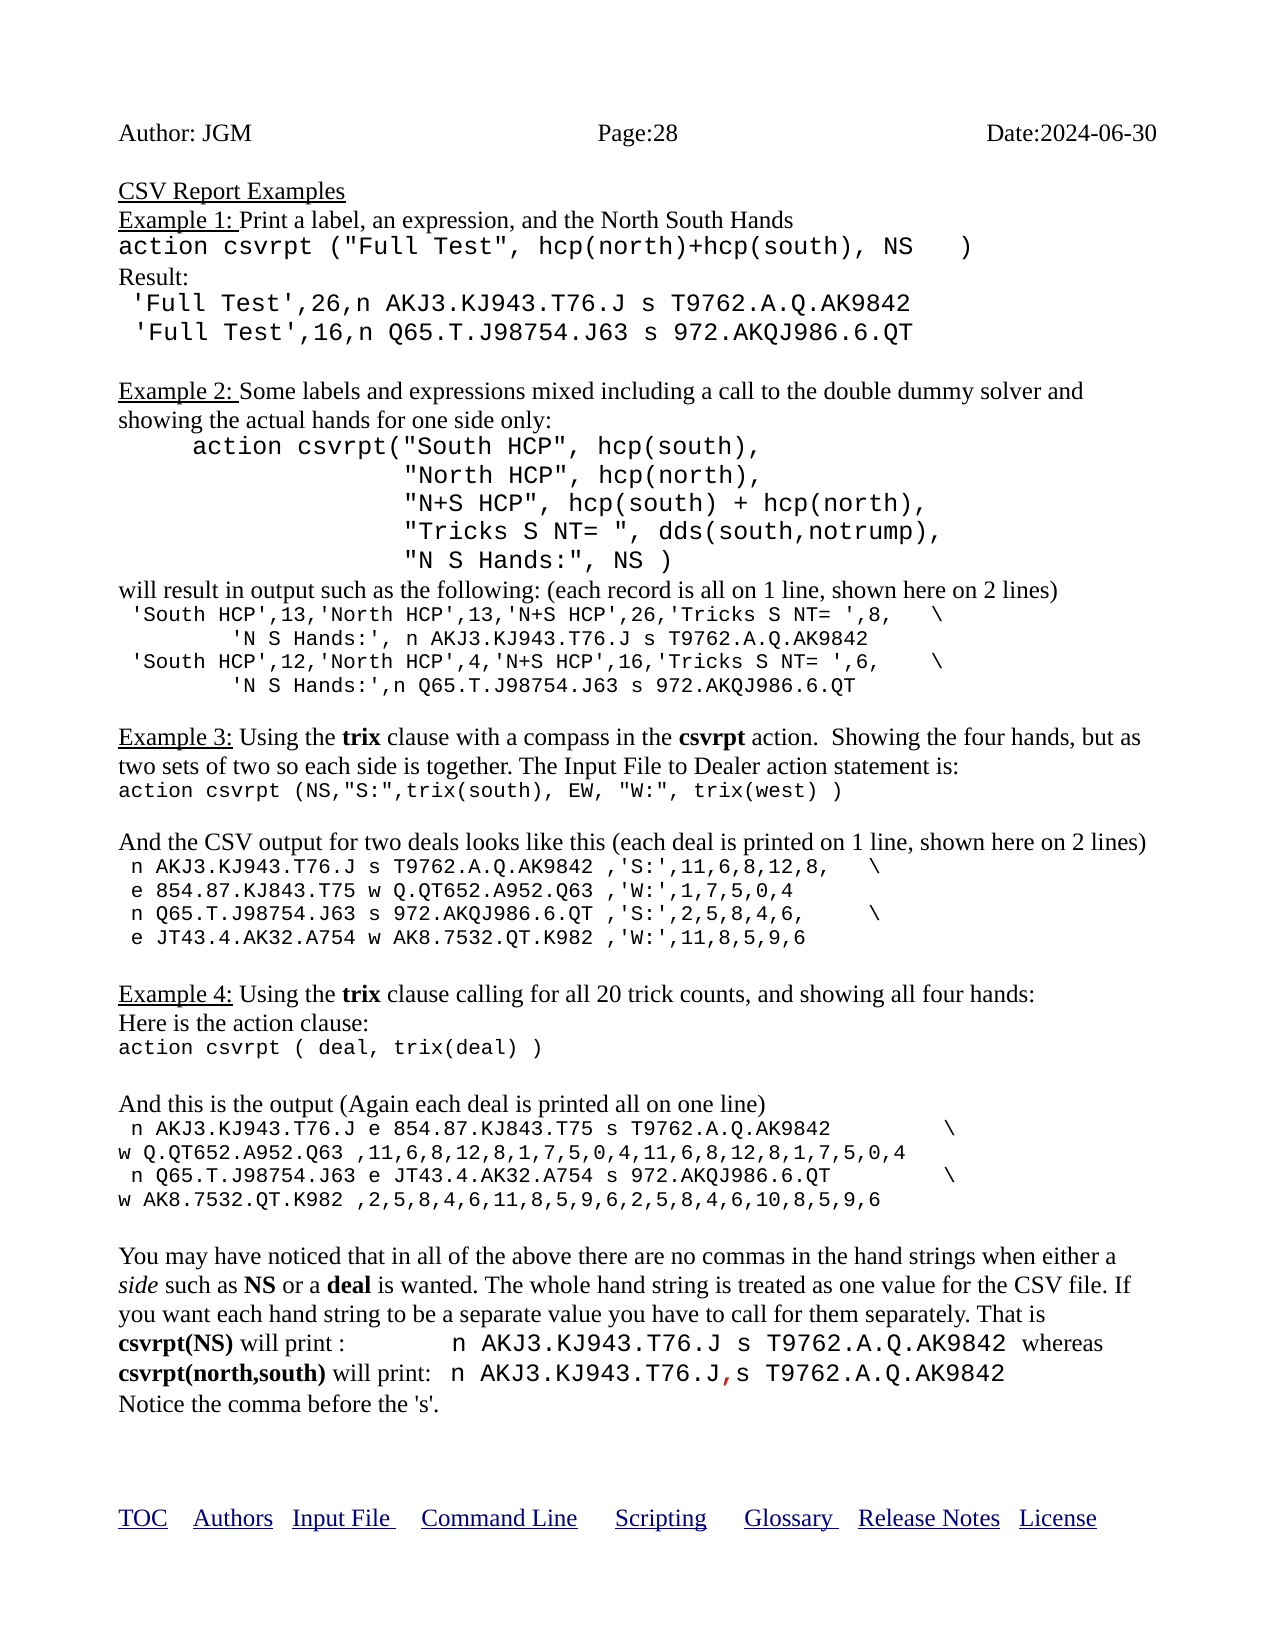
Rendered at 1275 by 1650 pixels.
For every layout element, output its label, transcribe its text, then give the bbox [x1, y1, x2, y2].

text action csvrpt ("Full Test", hcp(north)+hcp(south), NS ) [118, 234, 1157, 262]
text CSV Report Examples [118, 176, 1157, 205]
text 'Full Test',26,n AKJ3.KJ943.T76.J s T9762.A.Q.AK9842 [118, 291, 1157, 319]
text Example 3: Using the trix clause with a compass in the csvrpt action. Showing the four hands, but as two sets of two so each side is together. The Input File to Dealer action statement is: [118, 722, 1157, 780]
text Here is the action clause: [118, 1008, 1157, 1037]
text 'N S Hands:', n AKJ3.KJ943.T76.J s T9762.A.Q.AK9842 [118, 628, 1157, 652]
text "N+S HCP", hcp(south) + hcp(north), [118, 491, 1157, 519]
text action csvrpt (NS,"S:",trix(south), EW, "W:", trix(west) ) [118, 780, 1157, 804]
text Example 4: Using the trix clause calling for all 20 trick counts, and showing all four hands: [118, 979, 1157, 1008]
text And this is the output (Again each deal is printed all on one line) [118, 1089, 1157, 1118]
text w AK8.7532.QT.K982 ,2,5,8,4,6,11,8,5,9,6,2,5,8,4,6,10,8,5,9,6 [118, 1189, 1157, 1213]
text Result: [118, 262, 1157, 291]
text 'South HCP',13,'North HCP',13,'N+S HCP',26,'Tricks S NT= ',8, \ [118, 604, 1157, 628]
text "Tricks S NT= ", dds(south,notrump), [118, 519, 1157, 547]
text e 854.87.KJ843.T75 w Q.QT652.A952.Q63 ,'W:',1,7,5,0,4 [118, 880, 1157, 903]
text "North HCP", hcp(north), [118, 462, 1157, 491]
text Notice the comma before the 's'. [118, 1389, 1157, 1418]
text And the CSV output for two deals looks like this (each deal is printed on 1 line, shown here on 2 lines) [118, 827, 1157, 856]
text 'South HCP',12,'North HCP',4,'N+S HCP',16,'Tricks S NT= ',6, \ [118, 652, 1157, 675]
text You may have noticed that in all of the above there are no commas in the hand strings when either a side such as NS or a deal is wanted. The whole hand string is treated as one value for the CSV file. If you want each hand string to be a separate value you have to call for them separately. That is csvrpt(NS) will print : n AKJ3.KJ943.T76.J s T9762.A.Q.AK9842 whereas csvrpt(north,south) will print: n AKJ3.KJ943.T76.J,s T9762.A.Q.AK9842 [118, 1241, 1157, 1389]
text n Q65.T.J98754.J63 e JT43.4.AK32.A754 s 972.AKQJ986.6.QT \ [118, 1165, 1157, 1189]
text 'Full Test',16,n Q65.T.J98754.J63 s 972.AKQJ986.6.QT [118, 319, 1157, 348]
text action csvrpt ( deal, trix(deal) ) [118, 1037, 1157, 1061]
text w Q.QT652.A952.Q63 ,11,6,8,12,8,1,7,5,0,4,11,6,8,12,8,1,7,5,0,4 [118, 1142, 1157, 1165]
text n AKJ3.KJ943.T76.J s T9762.A.Q.AK9842 ,'S:',11,6,8,12,8, \ [118, 856, 1157, 880]
text n AKJ3.KJ943.T76.J e 854.87.KJ843.T75 s T9762.A.Q.AK9842 \ [118, 1118, 1157, 1142]
text 'N S Hands:',n Q65.T.J98754.J63 s 972.AKQJ986.6.QT [118, 675, 1157, 699]
text "N S Hands:", NS ) [118, 547, 1157, 576]
text Example 2: Some labels and expressions mixed including a call to the double dummy solver and showing the actual hands for one side only: [118, 376, 1157, 434]
text Example 1: Print a label, an expression, and the North South Hands [118, 205, 1157, 234]
text e JT43.4.AK32.A754 w AK8.7532.QT.K982 ,'W:',11,8,5,9,6 [118, 927, 1157, 951]
text action csvrpt("South HCP", hcp(south), [118, 434, 1157, 462]
text n Q65.T.J98754.J63 s 972.AKQJ986.6.QT ,'S:',2,5,8,4,6, \ [118, 903, 1157, 927]
text will result in output such as the following: (each record is all on 1 line, shown here on 2 lines) [118, 576, 1157, 604]
